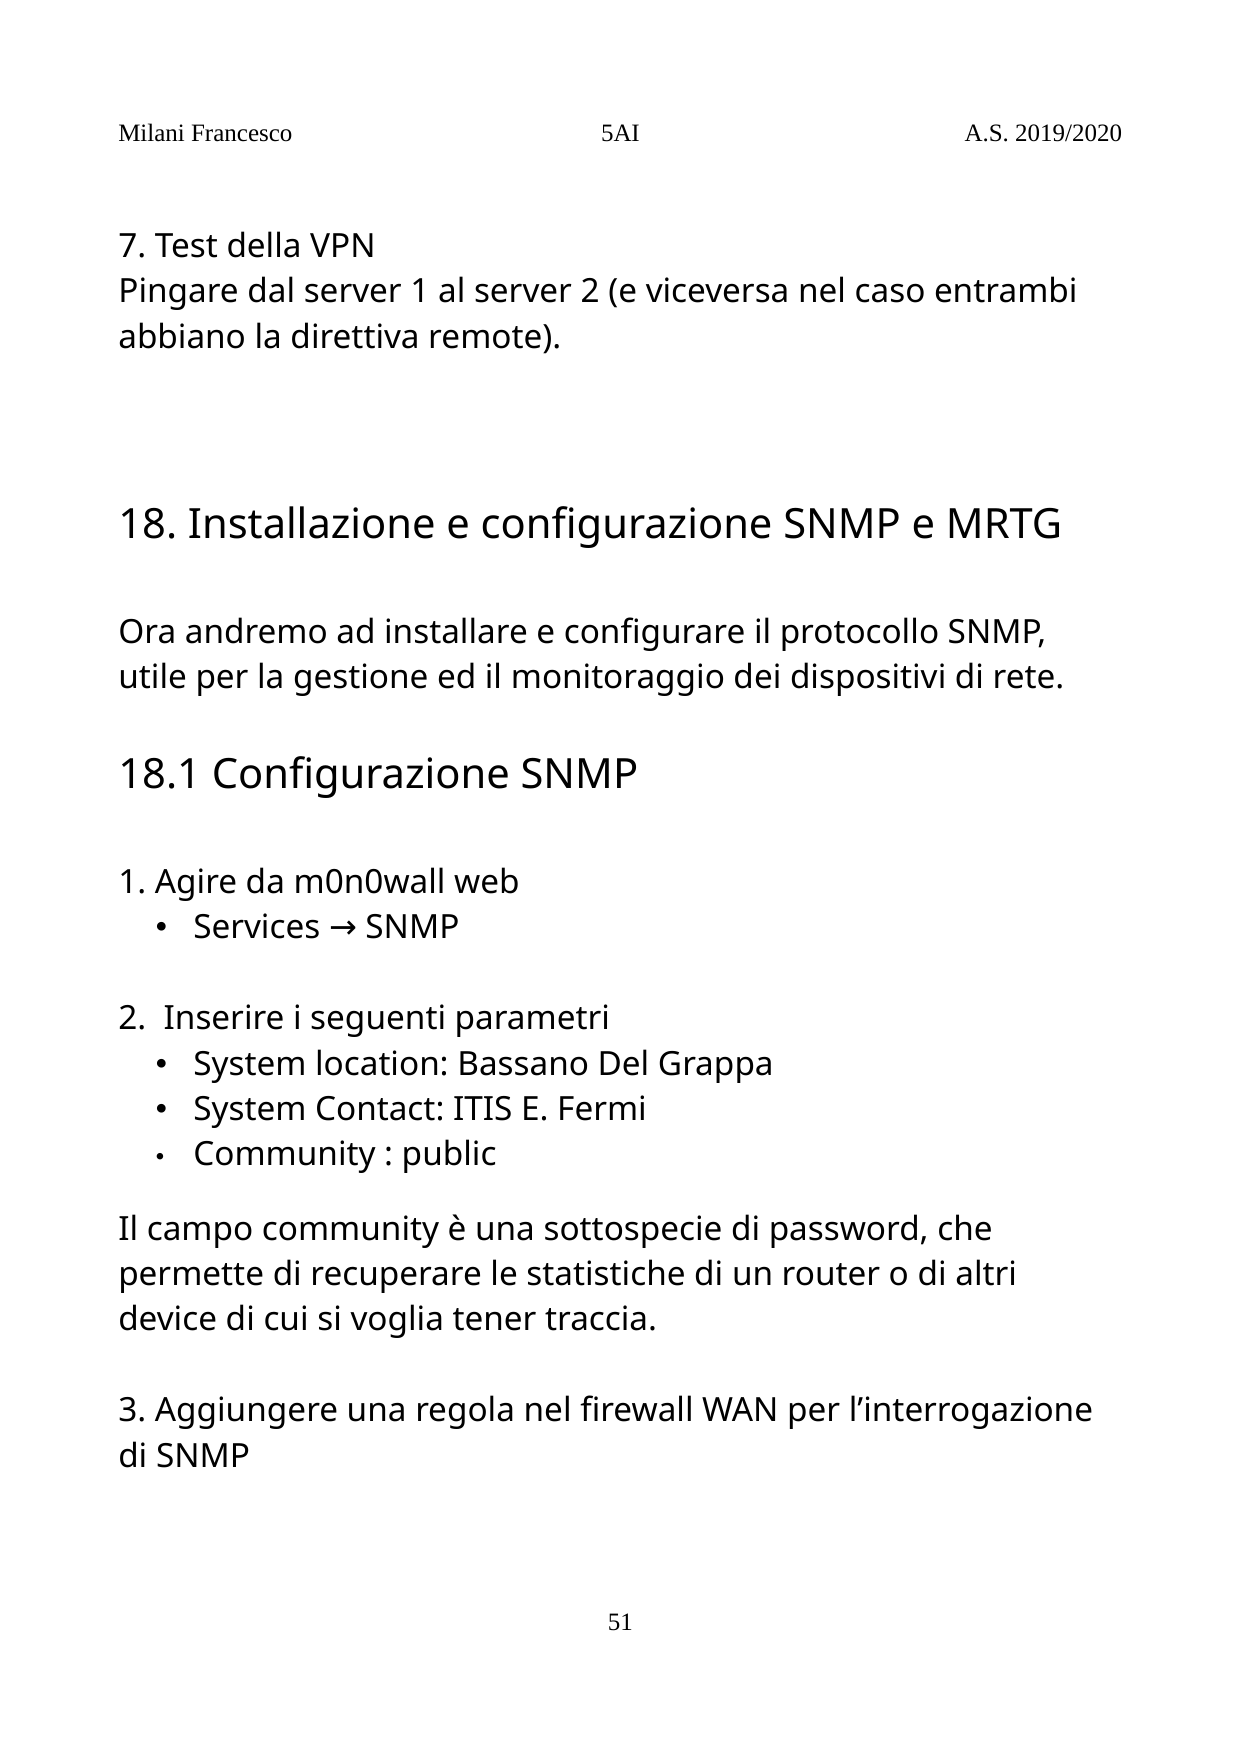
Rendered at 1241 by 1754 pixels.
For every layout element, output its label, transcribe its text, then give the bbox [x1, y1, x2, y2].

text 2. Inserire i seguenti parametri [118, 994, 1122, 1039]
text Ora andremo ad installare e configurare il protocollo SNMP, utile per la gestione ed il monitoraggio dei dispositivi di rete. [118, 608, 1122, 699]
text Il campo community è una sottospecie di password, che permette di recuperare le statistiche di un router o di altri device di cui si voglia tener traccia. [118, 1204, 1122, 1341]
text 3. Aggiungere una regola nel firewall WAN per l’interrogazione di SNMP [118, 1386, 1122, 1477]
text 7. Test della VPN [118, 222, 1122, 267]
text Pingare dal server 1 al server 2 (e viceversa nel caso entrambi abbiano la direttiva remote). [118, 267, 1122, 358]
text 18.1 Configurazione SNMP [118, 744, 1122, 801]
list System location: Bassano Del Grappa [156, 1039, 1122, 1085]
text 1. Agire da m0n0wall web [118, 858, 1122, 903]
text 18. Installazione e configurazione SNMP e MRTG [118, 494, 1122, 551]
list Services → SNMP [156, 903, 1122, 948]
list Community : public [156, 1130, 1122, 1176]
list System Contact: ITIS E. Fermi [156, 1085, 1122, 1130]
